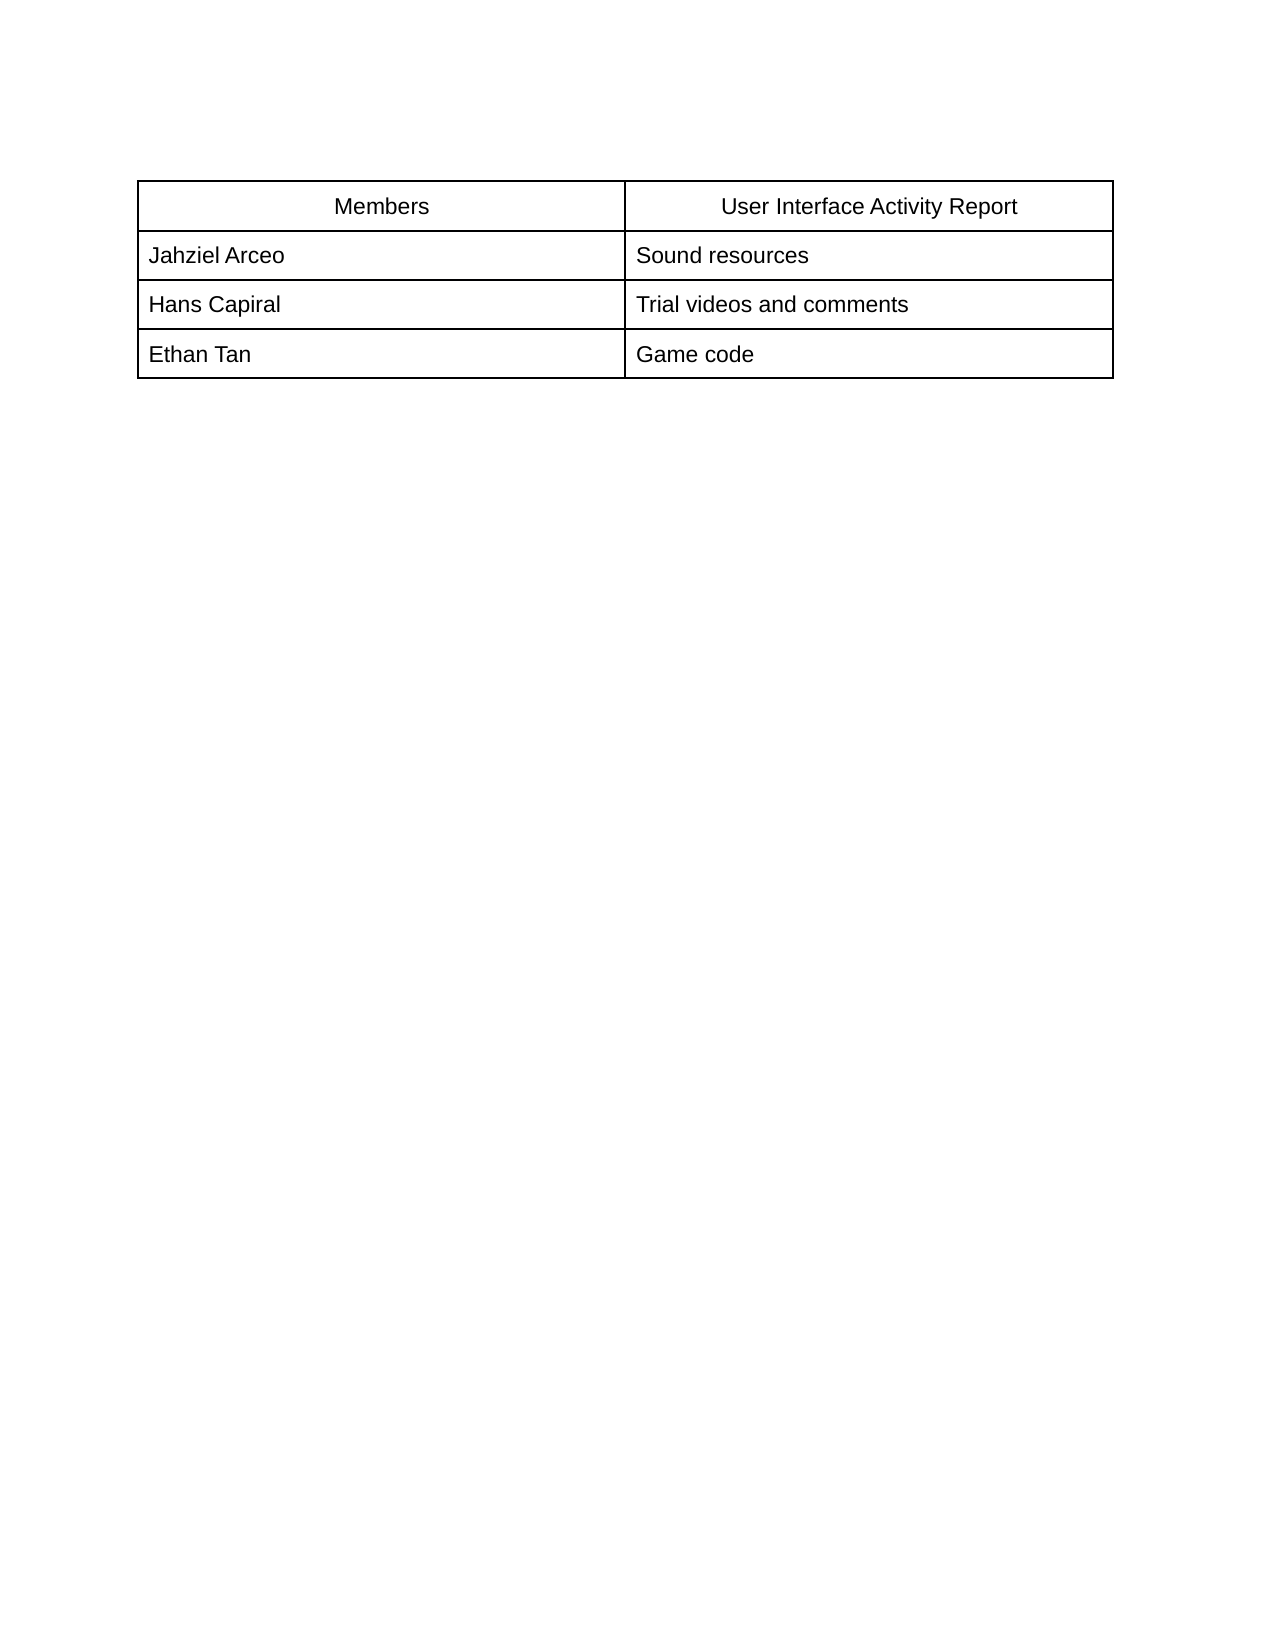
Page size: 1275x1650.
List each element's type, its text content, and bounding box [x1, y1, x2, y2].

table_header Members [139, 182, 624, 229]
table_cell Ethan Tan [139, 330, 624, 377]
table_cell Game code [626, 330, 1112, 377]
table_cell Sound resources [626, 232, 1112, 279]
table_cell Hans Capiral [139, 281, 624, 328]
table_header User Interface Activity Report [626, 182, 1112, 229]
table_cell Trial videos and comments [626, 281, 1112, 328]
table_cell Jahziel Arceo [139, 232, 624, 279]
